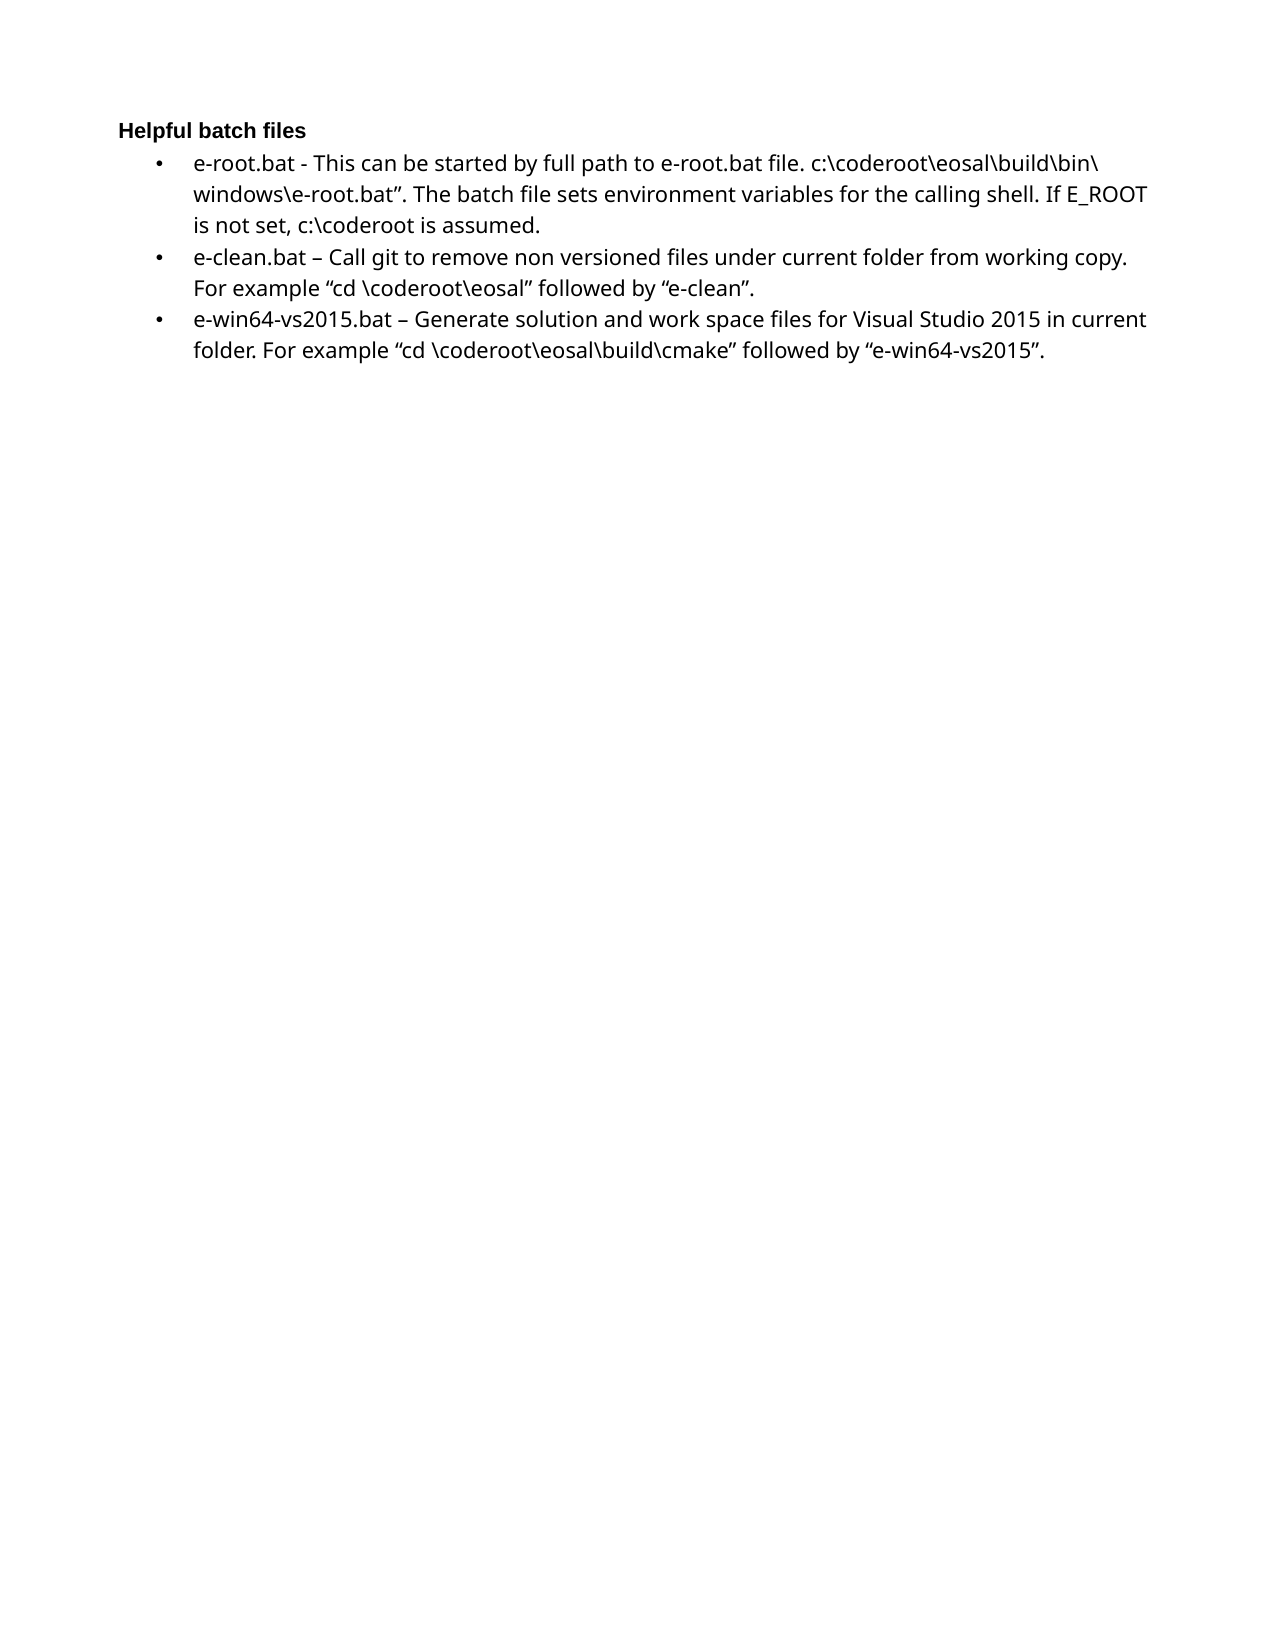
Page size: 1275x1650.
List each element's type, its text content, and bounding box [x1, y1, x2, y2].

list e-win64-vs2015.bat – Generate solution and work space files for Visual Studio 2015 in current folder. For example “cd \coderoot\eosal\build\cmake” followed by “e-win64-vs2015”. [156, 304, 1157, 365]
list e-clean.bat – Call git to remove non versioned files under current folder from working copy. For example “cd \coderoot\eosal” followed by “e-clean”. [156, 242, 1157, 303]
subtitle Helpful batch files [118, 118, 1157, 143]
list e-root.bat - This can be started by full path to e-root.bat file. c:\coderoot\eosal\build\bin\windows\e-root.bat”. The batch file sets environment variables for the calling shell. If E_ROOT is not set, c:\coderoot is assumed. [156, 148, 1157, 240]
